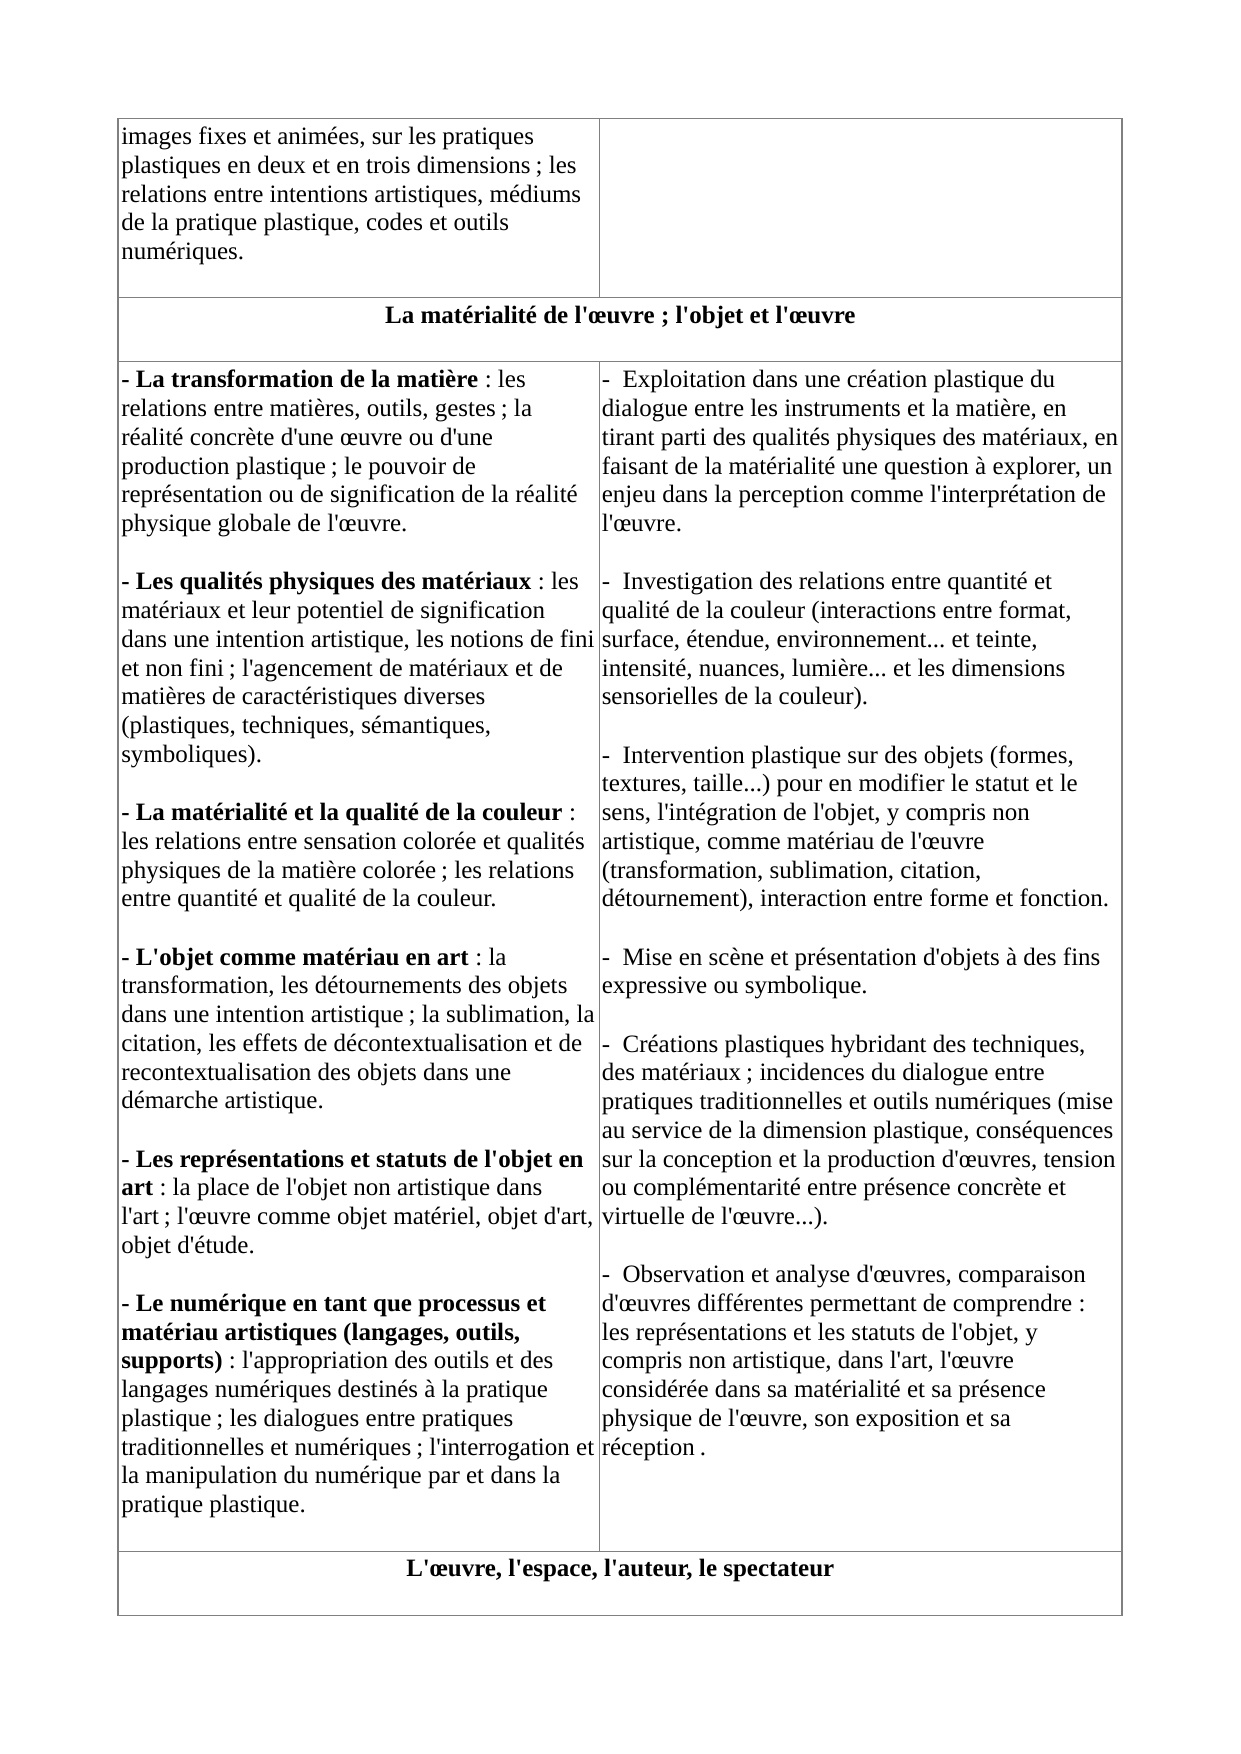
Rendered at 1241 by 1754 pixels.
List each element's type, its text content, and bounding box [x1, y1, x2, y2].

table_cell - Exploitation dans une création plastique du dialogue entre les instruments et la matière, en tirant parti des qualités physiques des matériaux, en faisant de la matérialité une question à explorer, un enjeu dans la perception comme l'interprétation de l'œuvre. - Investigation des relations entre quantité et qualité de la couleur (interactions entre format, surface, étendue, environnement... et teinte, intensité, nuances, lumière... et les dimensions sensorielles de la couleur). - Intervention plastique sur des objets (formes, textures, taille...) pour en modifier le statut et le sens, l'intégration de l'objet, y compris non artistique, comme matériau de l'œuvre (transformation, sublimation, citation, détournement), interaction entre forme et fonction. - Mise en scène et présentation d'objets à des fins expressive ou symbolique. - Créations plastiques hybridant des techniques, des matériaux ; incidences du dialogue entre pratiques traditionnelles et outils numériques (mise au service de la dimension plastique, conséquences sur la conception et la production d'œuvres, tension ou complémentarité entre présence concrète et virtuelle de l'œuvre...). - Observation et analyse d'œuvres, comparaison d'œuvres différentes permettant de comprendre : les représentations et les statuts de l'objet, y compris non artistique, dans l'art, l'œuvre considérée dans sa matérialité et sa présence physique de l'œuvre, son exposition et sa réception . [600, 362, 1121, 1551]
table_cell - La transformation de la matière : les relations entre matières, outils, gestes ; la réalité concrète d'une œuvre ou d'une production plastique ; le pouvoir de représentation ou de signification de la réalité physique globale de l'œuvre. - Les qualités physiques des matériaux : les matériaux et leur potentiel de signification dans une intention artistique, les notions de fini et non fini ; l'agencement de matériaux et de matières de caractéristiques diverses (plastiques, techniques, sémantiques, symboliques). - La matérialité et la qualité de la couleur : les relations entre sensation colorée et qualités physiques de la matière colorée ; les relations entre quantité et qualité de la couleur. - L'objet comme matériau en art : la transformation, les détournements des objets dans une intention artistique ; la sublimation, la citation, les effets de décontextualisation et de recontextualisation des objets dans une démarche artistique. - Les représentations et statuts de l'objet en art : la place de l'objet non artistique dans l'art ; l'œuvre comme objet matériel, objet d'art, objet d'étude. - Le numérique en tant que processus et matériau artistiques (langages, outils, supports) : l'appropriation des outils et des langages numériques destinés à la pratique plastique ; les dialogues entre pratiques traditionnelles et numériques ; l'interrogation et la manipulation du numérique par et dans la pratique plastique. [119, 362, 599, 1551]
table_cell L'œuvre, l'espace, l'auteur, le spectateur [119, 1552, 1121, 1615]
table_cell images fixes et animées, sur les pratiques plastiques en deux et en trois dimensions ; les relations entre intentions artistiques, médiums de la pratique plastique, codes et outils numériques. [119, 119, 599, 297]
table_cell [600, 119, 1121, 297]
table_cell La matérialité de l'œuvre ; l'objet et l'œuvre [119, 298, 1121, 361]
